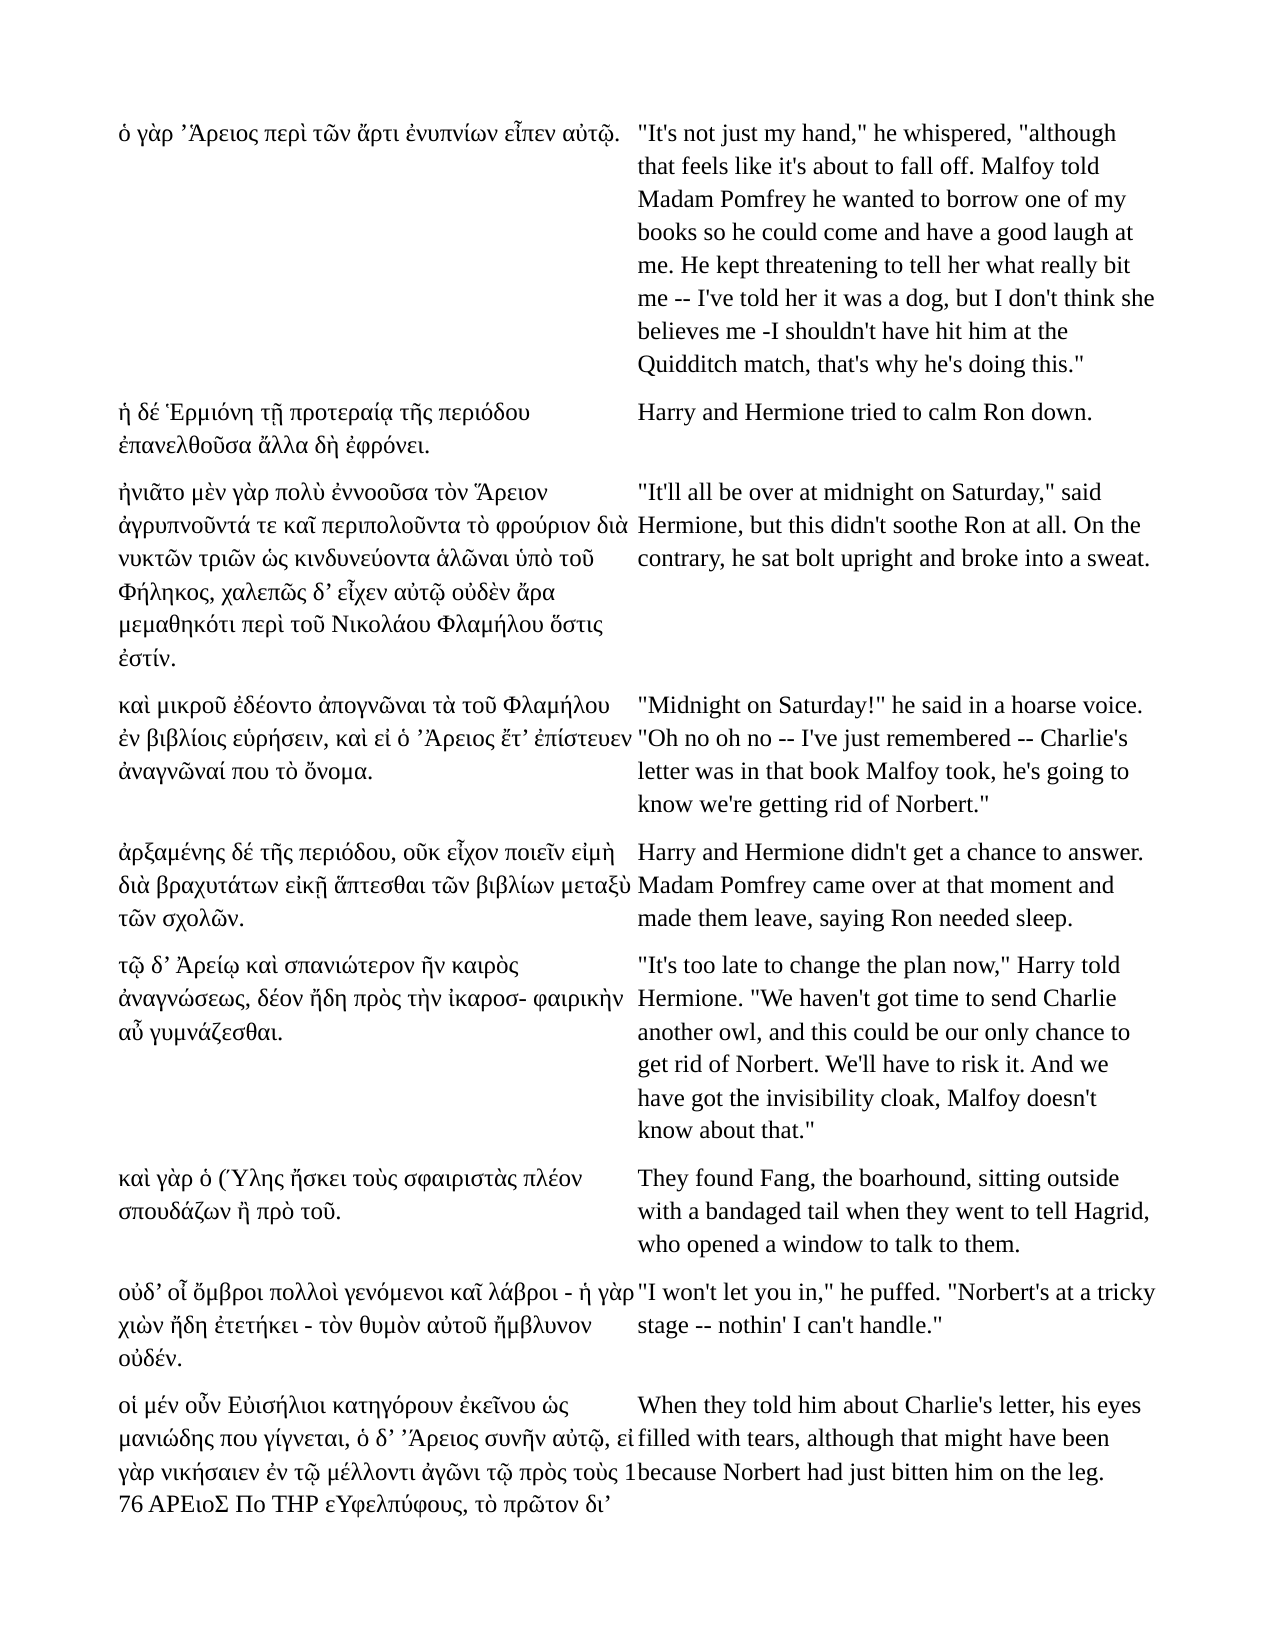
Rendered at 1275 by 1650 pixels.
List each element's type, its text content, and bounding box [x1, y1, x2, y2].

table_cell τῷ δ’ Ἀρείῳ καὶ σπανιώτερον ῆν καιρὸς ἀναγνώσεως, δέον ἤδη πρὸς τὴν ἰκαροσ- φαιρικὴν αὖ γυμνάζεσθαι. [118, 951, 637, 1163]
table_cell ἀρξαμένης δέ τῆς περιόδου, οῦκ εἶχον ποιεῖν εἰμὴ διὰ βραχυτάτων εἰκῇ ἅπτεσθαι τῶν βιβλίων μεταξὺ τῶν σχολῶν. [118, 837, 637, 951]
table_cell When they told him about Charlie's letter, his eyes filled with tears, although that might have been because Norbert had just bitten him on the leg. [638, 1391, 1157, 1518]
table_cell οὐδ’ οἶ ὄμβροι πολλοὶ γενόμενοι καῖ λάβροι - ἡ γὰρ χιὼν ἤδη ἐτετήκει - τὸν θυμὸν αὐτοῦ ἤμβλυνον οὐδέν. [118, 1277, 637, 1391]
table_cell "It's not just my hand," he whispered, "although that feels like it's about to fall off. Malfoy told Madam Pomfrey he wanted to borrow one of my books so he could come and have a good laugh at me. He kept threatening to tell her what really bit me -- I've told her it was a dog, but I don't think she believes me -I shouldn't have hit him at the Quidditch match, that's why he's doing this." [638, 118, 1157, 397]
table_cell Harry and Hermione didn't get a chance to answer. Madam Pomfrey came over at that moment and made them leave, saying Ron needed sleep. [638, 837, 1157, 951]
table_cell Harry and Hermione tried to calm Ron down. [638, 397, 1157, 477]
table_cell They found Fang, the boarhound, sitting outside with a bandaged tail when they went to tell Hagrid, who opened a window to talk to them. [638, 1163, 1157, 1277]
table_cell ὁ γὰρ ’Ἁρειος περὶ τῶν ἄρτι ἐνυπνίων εἶπεν αὐτῷ. [118, 118, 637, 397]
table_cell "I won't let you in," he puffed. "Norbert's at a tricky stage -- nothin' I can't handle." [638, 1277, 1157, 1391]
table_cell καὶ μικροῦ ἐδέοντο ἀπογνῶναι τὰ τοῦ Φλαμήλου ἐν βιβλίοις εὑρήσειν, καὶ εἰ ὁ ’Ἀρειος ἔτ’ ἐπίστευεν ἀναγνῶναί που τὸ ὄνομα. [118, 690, 637, 837]
table_cell ἡ δέ Ἑρμιόνη τῇ προτεραίᾳ τῆς περιόδου ἐπανελθοῦσα ἄλλα δὴ ἐφρόνει. [118, 397, 637, 477]
table_cell "Midnight on Saturday!" he said in a hoarse voice. "Oh no oh no -- I've just remembered -- Charlie's letter was in that book Malfoy took, he's going to know we're getting rid of Norbert." [638, 690, 1157, 837]
table_cell "It'll all be over at midnight on Saturday," said Hermione, but this didn't soothe Ron at all. On the contrary, he sat bolt upright and broke into a sweat. [638, 478, 1157, 690]
table_cell οἱ μέν οὖν Εὐισήλιοι κατηγόρουν ἐκεῖνου ὡς μανιώδης που γίγνεται, ὁ δ’ ’Άρειος συνῆν αὐτῷ, εἰ γὰρ νικήσαιεν ἐν τῷ μέλλοντι ἀγῶνι τῷ πρὸς τοὺς 1 76 ΑΡΕιοΣ Πο ΤΗΡ εΥφελπύφους, τὸ πρῶτον δι’ [118, 1391, 637, 1518]
table_cell καὶ γὰρ ὁ (Ύλης ἤσκει τοὺς σφαιριστὰς πλέον σπουδάζων ἢ πρὸ τοῦ. [118, 1163, 637, 1277]
table_cell "It's too late to change the plan now," Harry told Hermione. "We haven't got time to send Charlie another owl, and this could be our only chance to get rid of Norbert. We'll have to risk it. And we have got the invisibility cloak, Malfoy doesn't know about that." [638, 951, 1157, 1163]
table_cell ἠνιᾶτο μὲν γὰρ πολὺ ἐννοοῦσα τὸν Ἅρειον ἀγρυπνοῦντά τε καῖ περιπολοῦντα τὸ φρούριον διὰ νυκτῶν τριῶν ὡς κινδυνεύοντα ἁλῶναι ὑπὸ τοῦ Φήληκος, χαλεπῶς δ’ εἶχεν αὐτῷ οὐδὲν ἄρα μεμαθηκότι περὶ τοῦ Νικολάου Φλαμήλου ὅστις ἐστίν. [118, 478, 637, 690]
